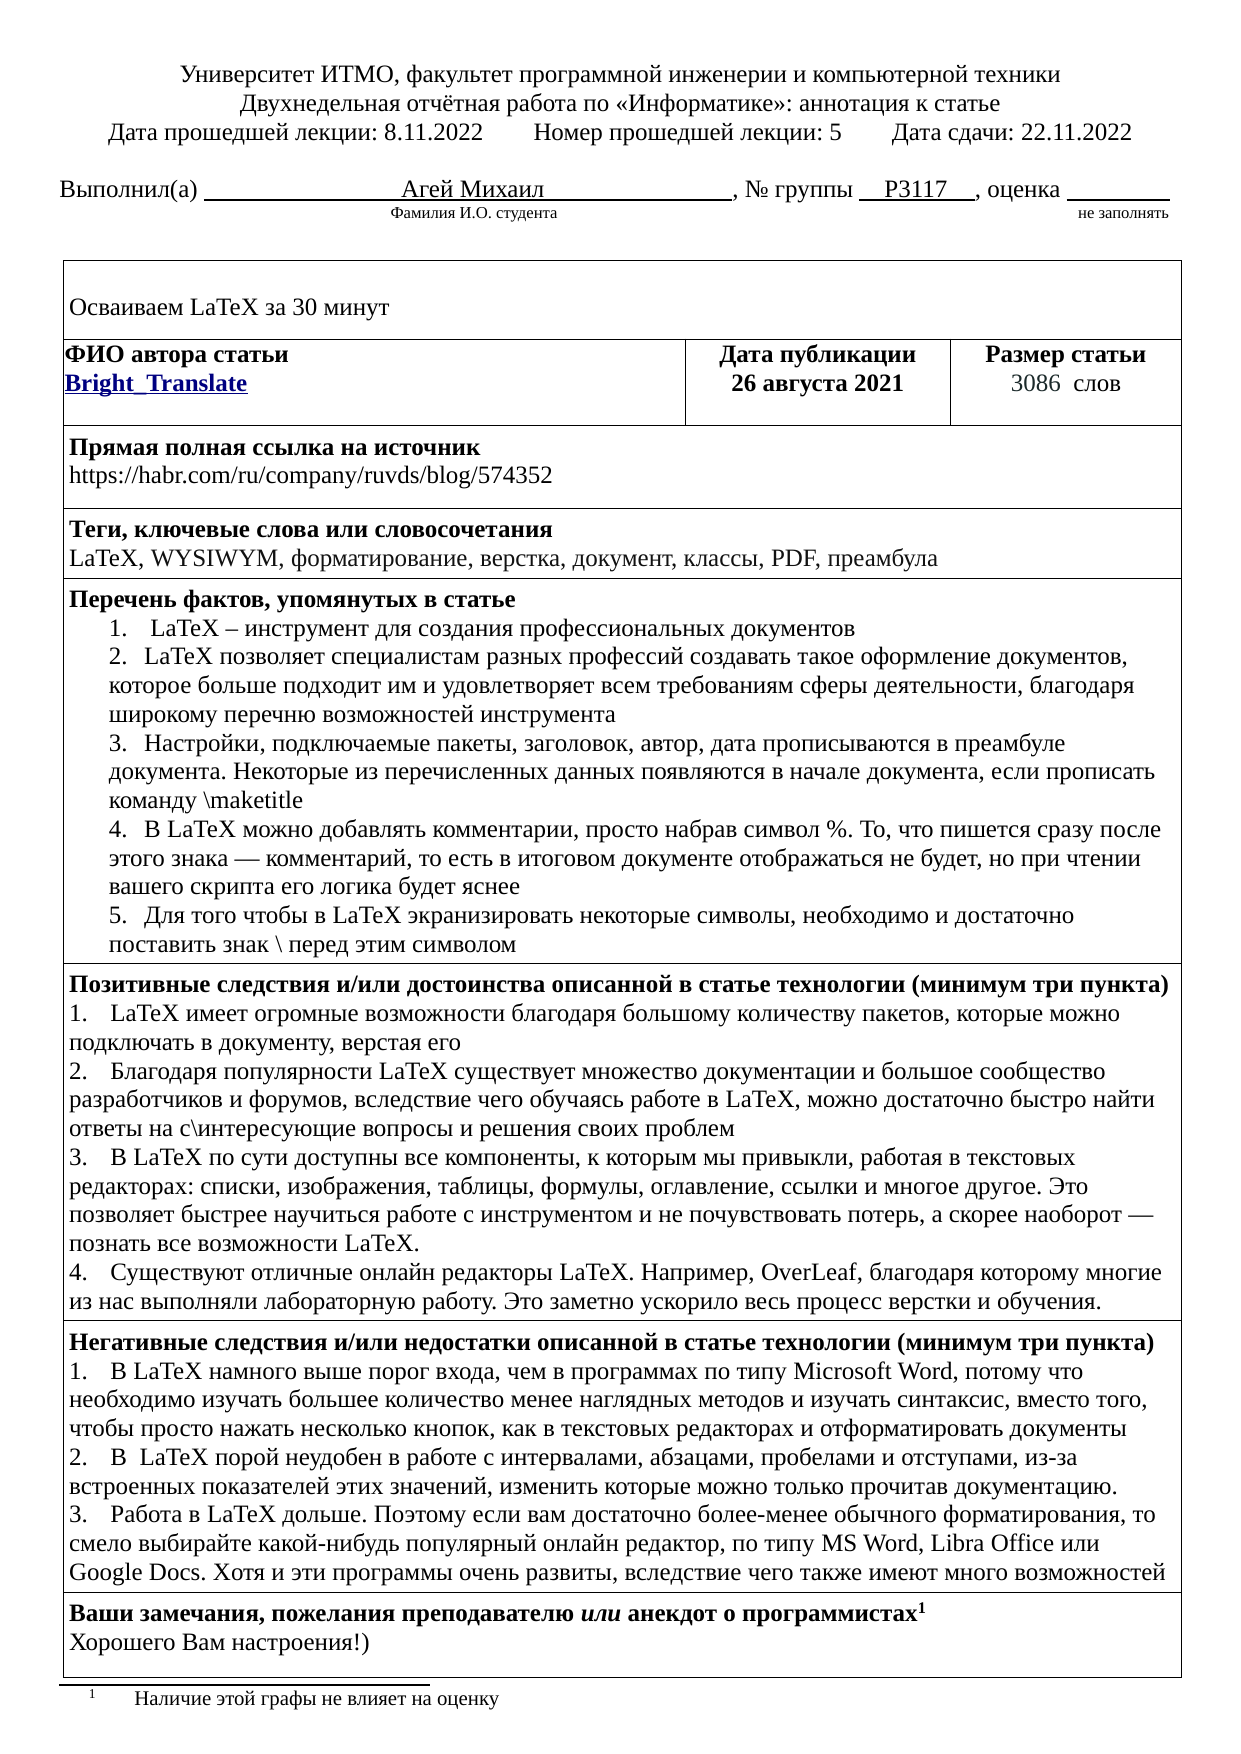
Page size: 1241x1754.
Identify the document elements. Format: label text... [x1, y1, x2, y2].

text Выполнил(а) Агей Михаил , № группы P3117 , оценка [59, 174, 1181, 203]
table_cell Теги, ключевые слова или словосочетания LaTeX, WYSIWYM, форматирование, верстка, документ, классы, PDF, преамбула [64, 509, 1181, 578]
table_cell Размер статьи 3086 слов [951, 340, 1181, 425]
text Фамилия И.О. студента не заполнять [59, 203, 1181, 232]
table_cell ФИО автора статьи Bright_Translate [64, 340, 685, 425]
table_cell Ваши замечания, пожелания преподавателю или анекдот о программистах Хорошего Вам настроения!) [64, 1593, 1181, 1677]
table_cell Прямая полная ссылка на источник https://habr.com/ru/company/ruvds/blog/574352 [64, 426, 1181, 508]
text Университет ИТМО, факультет программной инженерии и компьютерной техники [59, 59, 1181, 88]
table_header Осваиваем LaTeX за 30 минут [64, 261, 1181, 338]
table_cell Перечень фактов, упомянутых в статье LaTeX – инструмент для создания профессиональных документов LaTeX позволяет специалистам разных профессий создавать такое оформление документов, которое больше подходит им и удовлетворяет всем требованиям сферы деятельности, благодаря широкому перечню возможностей инструмента Настройки, подключаемые пакеты, заголовок, автор, дата прописываются в преамбуле документа. Некоторые из перечисленных данных появляются в начале документа, если прописать команду \maketitle В LaTeX можно добавлять комментарии, просто набрав символ %. То, что пишется сразу после этого знака — комментарий, то есть в итоговом документе отображаться не будет, но при чтении вашего скрипта его логика будет яснее Для того чтобы в LaTeX экранизировать некоторые символы, необходимо и достаточно поставить знак \ перед этим символом [64, 579, 1181, 963]
table_cell Позитивные следствия и/или достоинства описанной в статье технологии (минимум три пункта) LaTeX имеет огромные возможности благодаря большому количеству пакетов, которые можно подключать в документу, верстая его Благодаря популярности LaTeX существует множество документации и большое сообщество разработчиков и форумов, вследствие чего обучаясь работе в LaTeX, можно достаточно быстро найти ответы на с\интересующие вопросы и решения своих проблем В LaTeX по сути доступны все компоненты, к которым мы привыкли, работая в текстовых редакторах: списки, изображения, таблицы, формулы, оглавление, ссылки и многое другое. Это позволяет быстрее научиться работе с инструментом и не почувствовать потерь, а скорее наоборот — познать все возможности LaTeX. Существуют отличные онлайн редакторы LaTeX. Например, OverLeaf, благодаря которому многие из нас выполняли лабораторную работу. Это заметно ускорило весь процесс верстки и обучения. [64, 964, 1181, 1320]
table_cell Дата публикации 26 августа 2021 [686, 340, 950, 425]
text Двухнедельная отчётная работа по «Информатике»: аннотация к статье [59, 88, 1181, 117]
text Дата прошедшей лекции: 8.11.2022 Номер прошедшей лекции: 5 Дата сдачи: 22.11.2022 [59, 117, 1181, 145]
table_cell Негативные следствия и/или недостатки описанной в статье технологии (минимум три пункта) В LaTeX намного выше порог входа, чем в программах по типу Microsoft Word, потому что необходимо изучать большее количество менее наглядных методов и изучать синтаксис, вместо того, чтобы просто нажать несколько кнопок, как в текстовых редакторах и отформатировать документы В LaTeX порой неудобен в работе с интервалами, абзацами, пробелами и отступами, из-за встроенных показателей этих значений, изменить которые можно только прочитав документацию. Работа в LaTeX дольше. Поэтому если вам достаточно более-менее обычного форматирования, то смело выбирайте какой-нибудь популярный онлайн редактор, по типу MS Word, Libra Office или Google Docs. Хотя и эти программы очень развиты, вследствие чего также имеют много возможностей [64, 1321, 1181, 1592]
